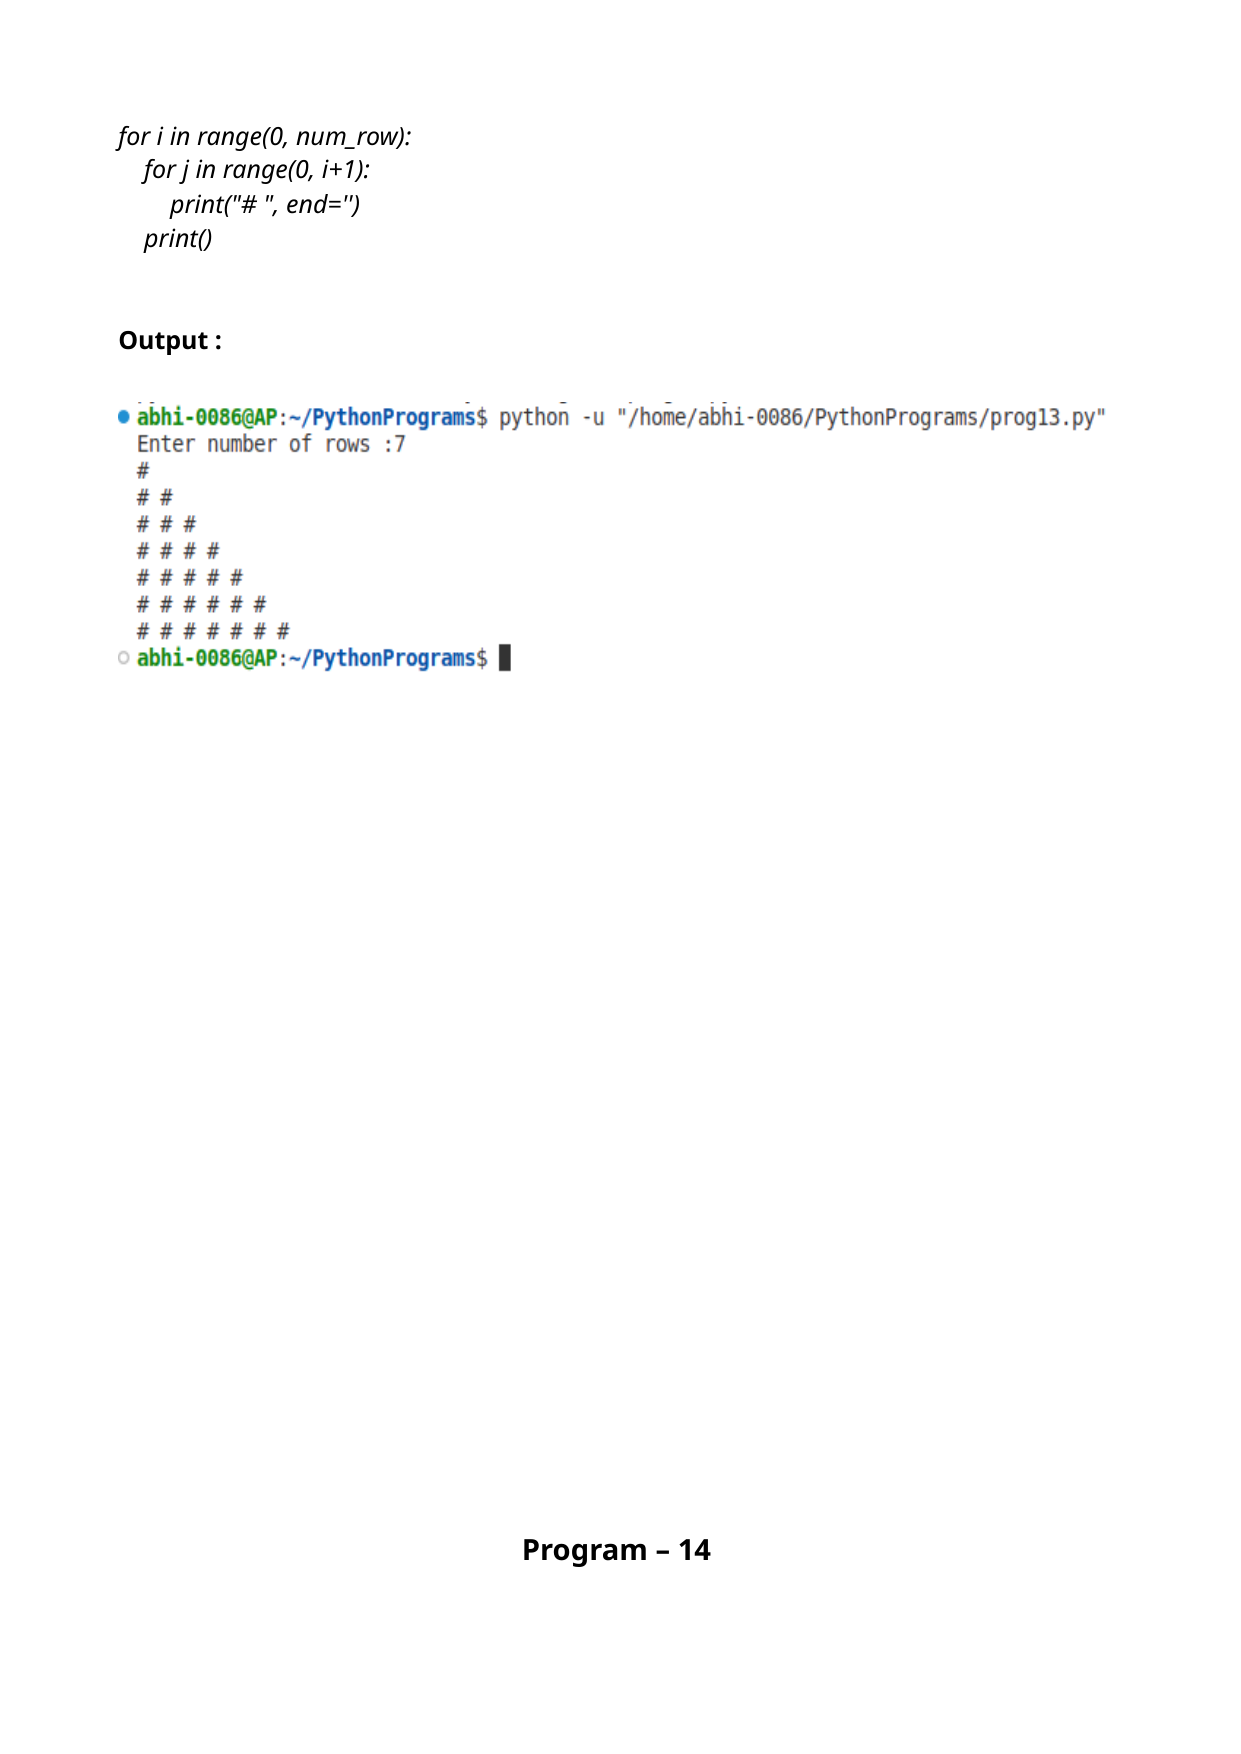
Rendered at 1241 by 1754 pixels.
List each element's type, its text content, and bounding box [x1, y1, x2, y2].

text for i in range(0, num_row): [118, 118, 1122, 152]
text Output : [118, 322, 1122, 357]
text print("# ", end='') [118, 186, 1122, 220]
text Program – 14 [118, 1529, 1122, 1569]
picture [118, 402, 1123, 775]
text print() [118, 220, 1122, 254]
text for j in range(0, i+1): [118, 152, 1122, 186]
